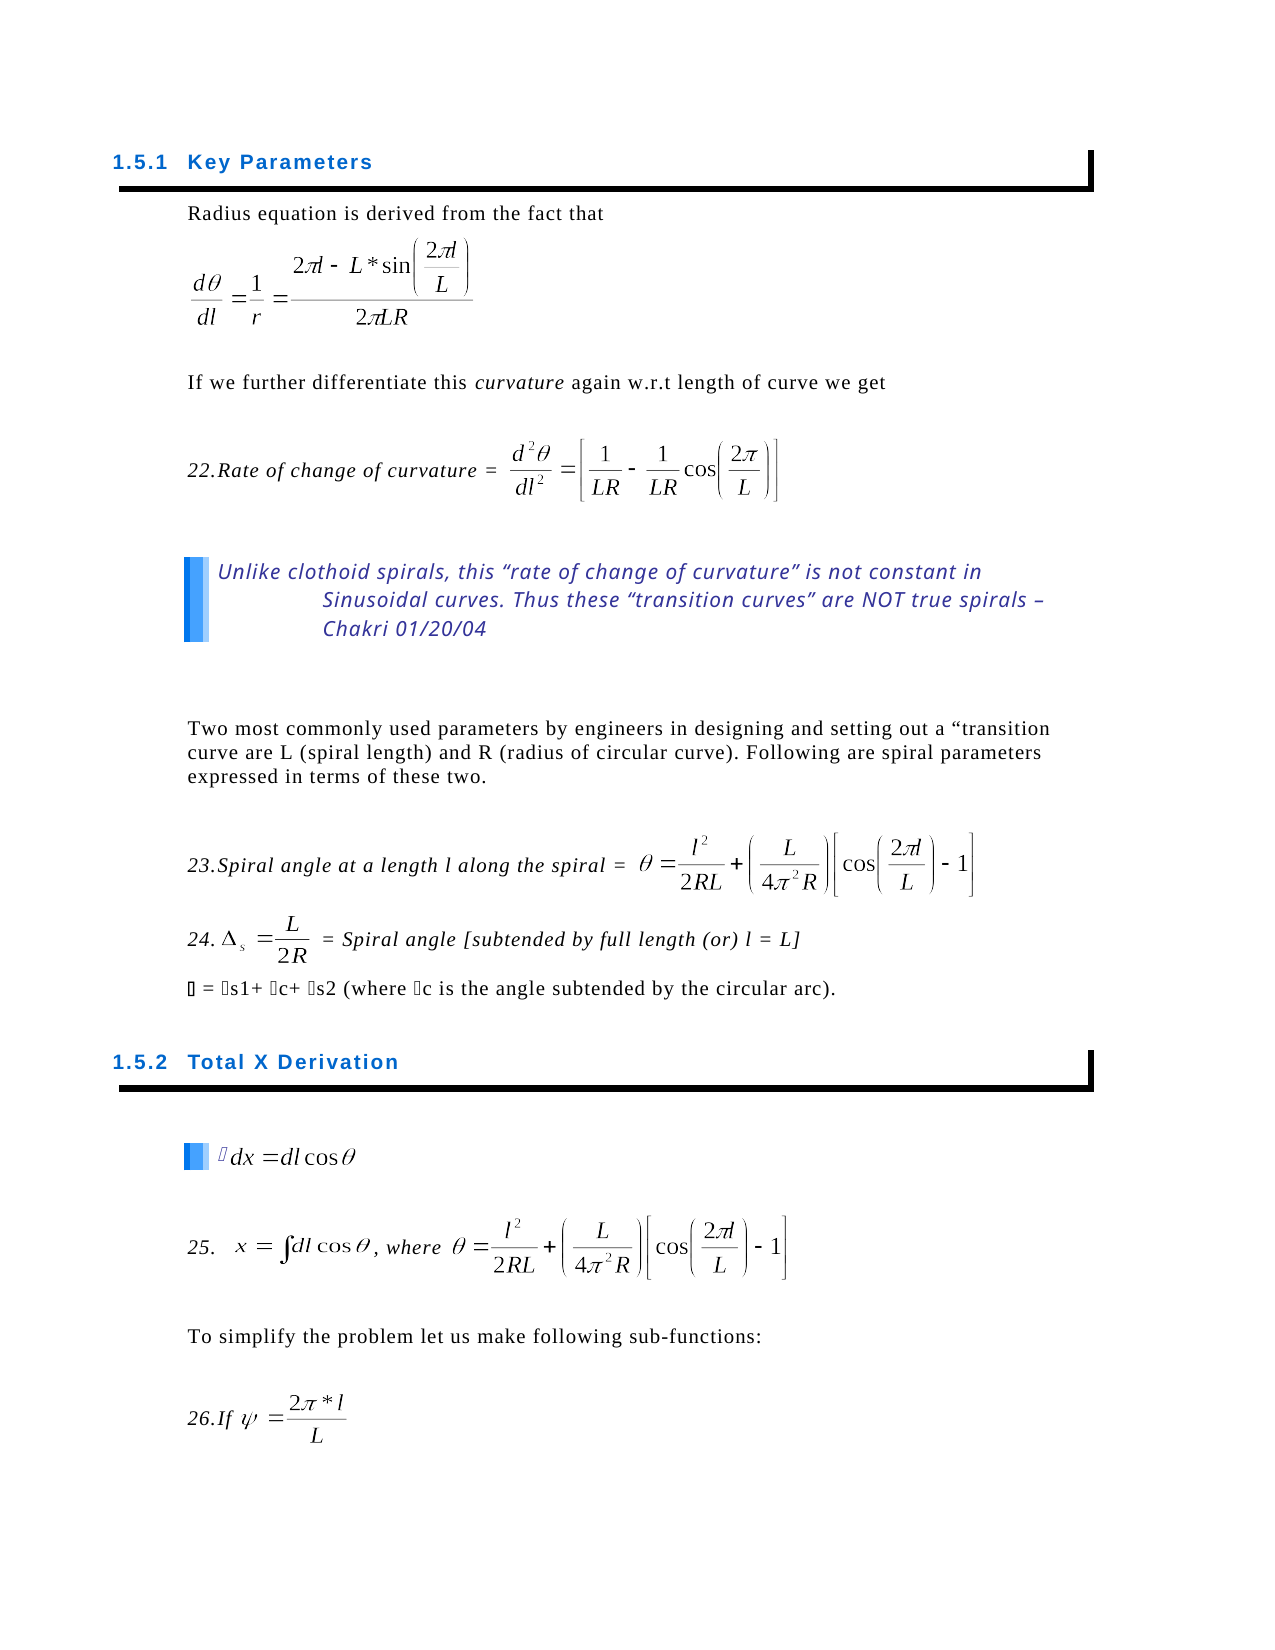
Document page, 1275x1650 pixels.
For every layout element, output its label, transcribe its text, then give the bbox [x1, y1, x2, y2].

list Spiral angle at a length l along the spiral = [187, 828, 1087, 901]
list = Spiral angle [subtended by full length (or) l = L] [187, 909, 1087, 968]
list Rate of change of curvature = [187, 435, 1087, 506]
text  [209, 1143, 1087, 1170]
text  = s1+ c+ s2 (where c is the angle subtended by the circular arc). [187, 976, 1087, 1000]
subtitle Total X Derivation [112, 1049, 1087, 1085]
list If [187, 1389, 1087, 1448]
text Radius equation is derived from the fact that [187, 201, 1087, 224]
text Unlike clothoid spirals, this “rate of change of curvature” is not constant in Sinusoidal curves. Thus these “transition curves” are NOT true spirals – Chakri 01/20/04 [209, 557, 1087, 642]
text If we further differentiate this curvature again w.r.t length of curve we get [187, 370, 1087, 394]
list , where [187, 1211, 1087, 1283]
subtitle Key Parameters [112, 150, 1087, 186]
text To simplify the problem let us make following sub-functions: [187, 1324, 1087, 1348]
text Two most commonly used parameters by engineers in designing and setting out a “transition curve are L (spiral length) and R (radius of circular curve). Following are spiral parameters expressed in terms of these two. [187, 716, 1087, 788]
